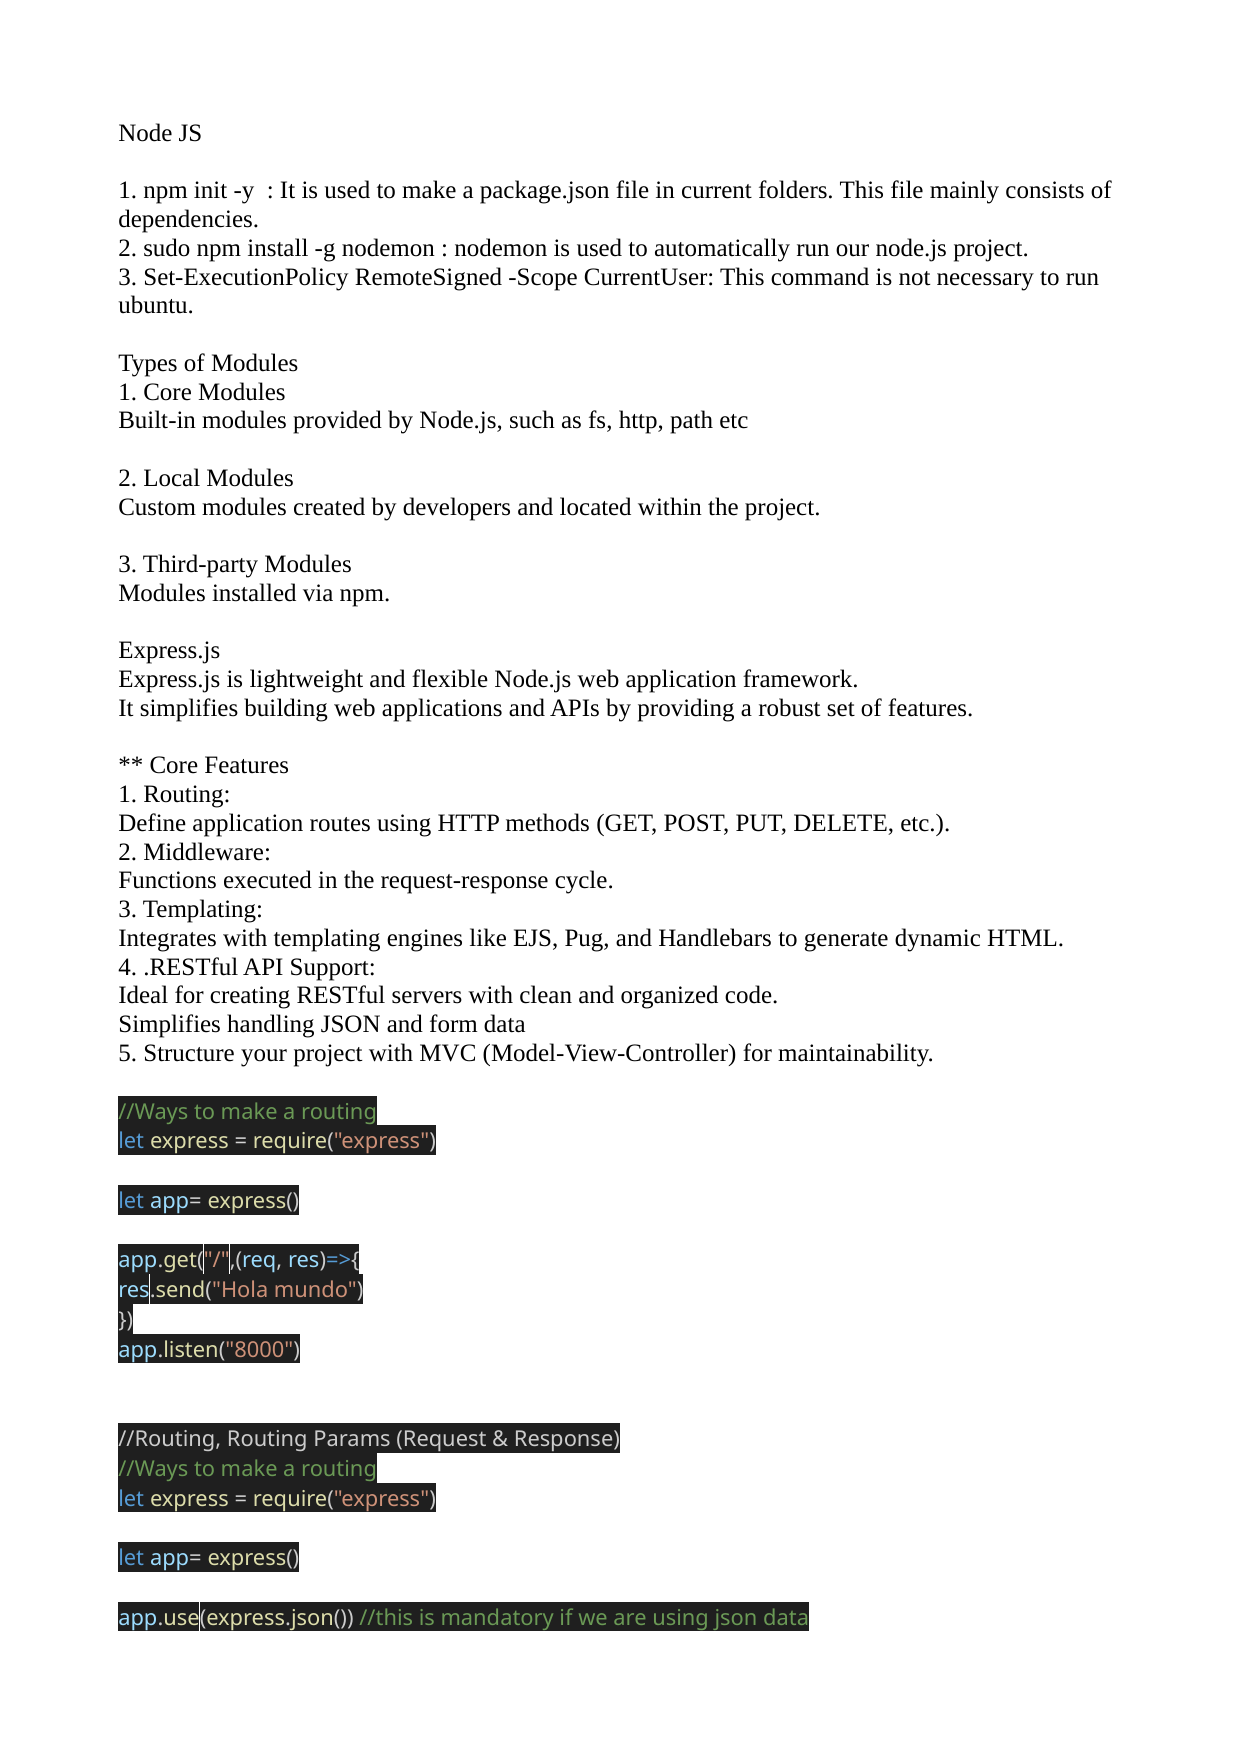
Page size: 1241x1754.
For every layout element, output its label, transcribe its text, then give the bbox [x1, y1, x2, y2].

text Modules installed via npm. [118, 578, 1122, 607]
text 1. npm init -y : It is used to make a package.json file in current folders. This file mainly consists of dependencies. [118, 176, 1122, 233]
text let app= express() [118, 1542, 1122, 1572]
text //Ways to make a routing [118, 1453, 1122, 1483]
text Express.js is lightweight and flexible Node.js web application framework. [118, 664, 1122, 693]
text app.get("/",(req, res)=>{ [118, 1244, 1122, 1274]
text let express = require("express") [118, 1483, 1122, 1512]
text res.send("Hola mundo") [118, 1274, 1122, 1304]
text 3. Third-party Modules [118, 549, 1122, 578]
text //Ways to make a routing [118, 1096, 1122, 1125]
text ** Core Features [118, 751, 1122, 779]
text //Routing, Routing Params (Request & Response) [118, 1423, 1122, 1453]
text 1. Core Modules [118, 377, 1122, 406]
text app.listen("8000") [118, 1334, 1122, 1363]
text Node JS [118, 118, 1122, 147]
text 3. Templating: [118, 894, 1122, 923]
text 3. Set-ExecutionPolicy RemoteSigned -Scope CurrentUser: This command is not necessary to run ubuntu. [118, 262, 1122, 319]
text 5. Structure your project with MVC (Model-View-Controller) for maintainability. [118, 1038, 1122, 1067]
text }) [118, 1304, 1122, 1334]
text It simplifies building web applications and APIs by providing a robust set of features. [118, 693, 1122, 722]
text Define application routes using HTTP methods (GET, POST, PUT, DELETE, etc.). [118, 808, 1122, 837]
text Built-in modules provided by Node.js, such as fs, http, path etc [118, 406, 1122, 434]
text Integrates with templating engines like EJS, Pug, and Handlebars to generate dynamic HTML. [118, 923, 1122, 952]
text 1. Routing: [118, 779, 1122, 808]
text Custom modules created by developers and located within the project. [118, 492, 1122, 521]
text Functions executed in the request-response cycle. [118, 866, 1122, 894]
text Types of Modules [118, 348, 1122, 377]
text 2. Middleware: [118, 837, 1122, 866]
text let express = require("express") [118, 1125, 1122, 1155]
text Simplifies handling JSON and form data [118, 1009, 1122, 1038]
text let app= express() [118, 1185, 1122, 1215]
text 2. sudo npm install -g nodemon : nodemon is used to automatically run our node.js project. [118, 233, 1122, 262]
text app.use(express.json()) //this is mandatory if we are using json data [118, 1602, 1122, 1631]
text Ideal for creating RESTful servers with clean and organized code. [118, 981, 1122, 1009]
text 4. .RESTful API Support: [118, 952, 1122, 981]
text Express.js [118, 636, 1122, 664]
text 2. Local Modules [118, 463, 1122, 492]
